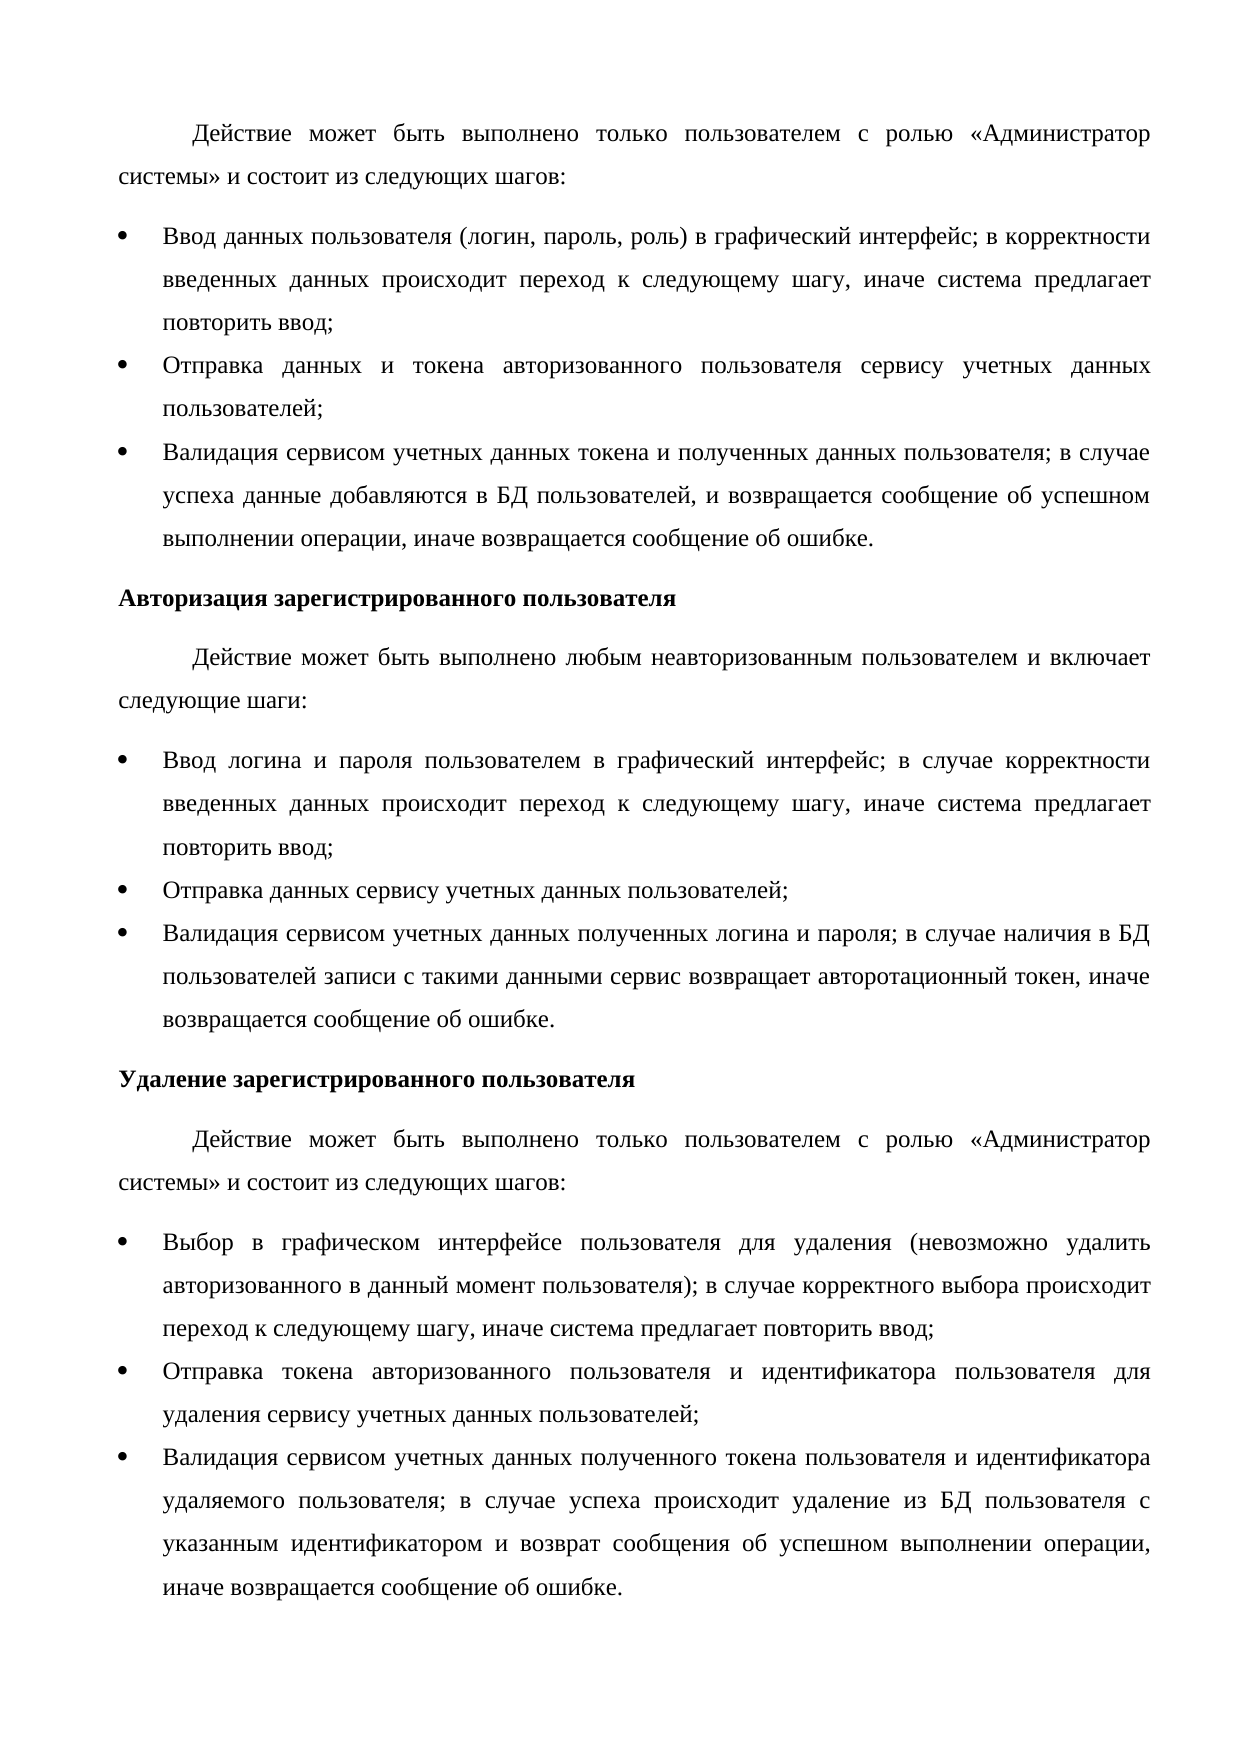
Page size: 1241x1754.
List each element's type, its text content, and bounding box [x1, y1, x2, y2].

text Удаление зарегистрированного пользователя [118, 1064, 1152, 1093]
list Валидация сервисом учетных данных полученных логина и пароля; в случае наличия в БД пользователей записи с такими данными сервис возвращает авторотационный токен, иначе возвращается сообщение об ошибке. [118, 918, 1152, 1033]
text Авторизация зарегистрированного пользователя [118, 583, 1152, 611]
text Действие может быть выполнено любым неавторизованным пользователем и включает следующие шаги: [118, 642, 1152, 714]
list Валидация сервисом учетных данных токена и полученных данных пользователя; в случае успеха данные добавляются в БД пользователей, и возвращается сообщение об успешном выполнении операции, иначе возвращается сообщение об ошибке. [118, 437, 1152, 552]
list Ввод логина и пароля пользователем в графический интерфейс; в случае корректности введенных данных происходит переход к следующему шагу, иначе система предлагает повторить ввод; [118, 745, 1152, 860]
list Отправка данных и токена авторизованного пользователя сервису учетных данных пользователей; [118, 350, 1152, 422]
list Выбор в графическом интерфейсе пользователя для удаления (невозможно удалить авторизованного в данный момент пользователя); в случае корректного выбора происходит переход к следующему шагу, иначе система предлагает повторить ввод; [118, 1227, 1152, 1342]
text Действие может быть выполнено только пользователем с ролью «Администратор системы» и состоит из следующих шагов: [118, 1124, 1152, 1196]
list Ввод данных пользователя (логин, пароль, роль) в графический интерфейс; в корректности введенных данных происходит переход к следующему шагу, иначе система предлагает повторить ввод; [118, 221, 1152, 336]
list Отправка данных сервису учетных данных пользователей; [118, 875, 1152, 903]
text Действие может быть выполнено только пользователем с ролью «Администратор системы» и состоит из следующих шагов: [118, 118, 1152, 190]
list Валидация сервисом учетных данных полученного токена пользователя и идентификатора удаляемого пользователя; в случае успеха происходит удаление из БД пользователя с указанным идентификатором и возврат сообщения об успешном выполнении операции, иначе возвращается сообщение об ошибке. [118, 1442, 1152, 1600]
list Отправка токена авторизованного пользователя и идентификатора пользователя для удаления сервису учетных данных пользователей; [118, 1356, 1152, 1428]
